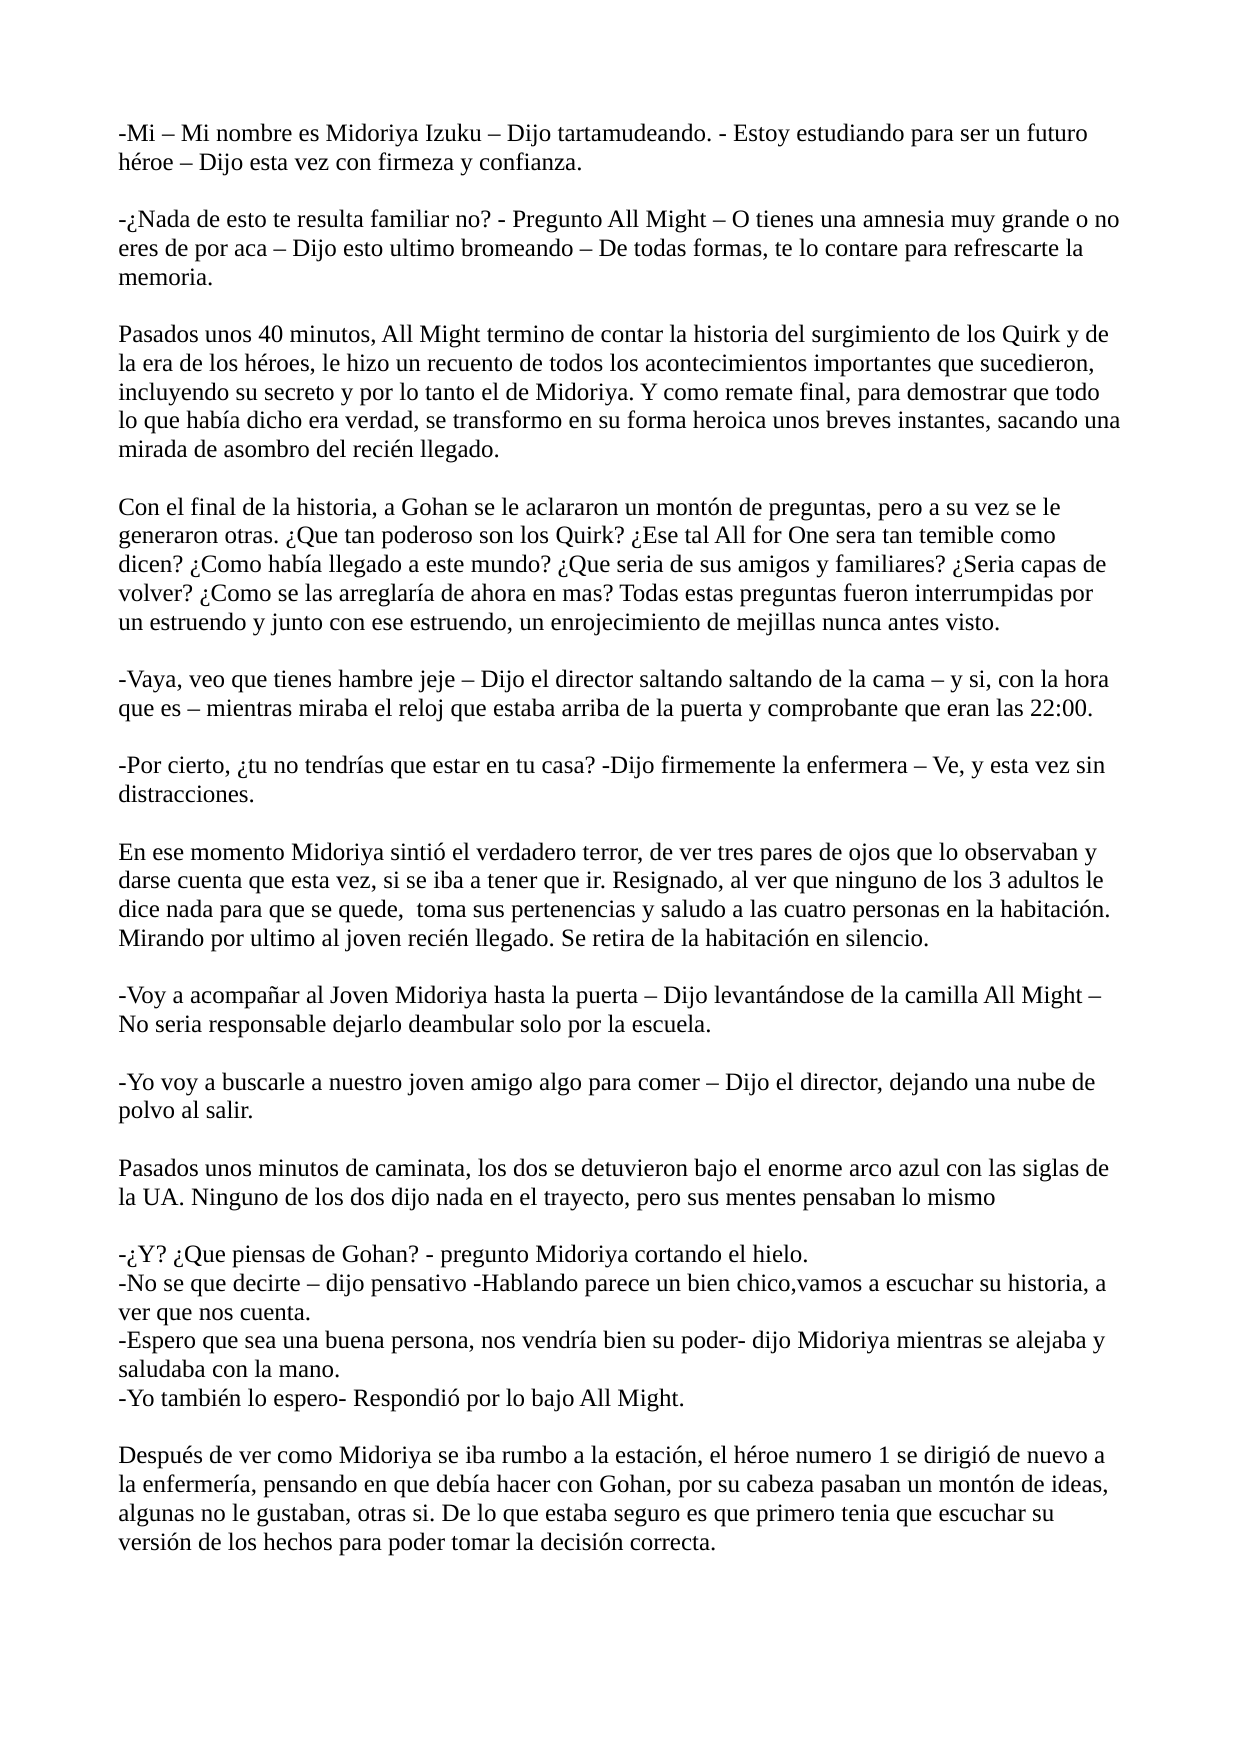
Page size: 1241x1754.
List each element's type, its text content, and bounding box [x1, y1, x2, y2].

text -Yo voy a buscarle a nuestro joven amigo algo para comer – Dijo el director, dejando una nube de polvo al salir. [118, 1067, 1122, 1124]
text Pasados unos 40 minutos, All Might termino de contar la historia del surgimiento de los Quirk y de la era de los héroes, le hizo un recuento de todos los acontecimientos importantes que sucedieron, incluyendo su secreto y por lo tanto el de Midoriya. Y como remate final, para demostrar que todo lo que había dicho era verdad, se transformo en su forma heroica unos breves instantes, sacando una mirada de asombro del recién llegado. [118, 319, 1122, 463]
text En ese momento Midoriya sintió el verdadero terror, de ver tres pares de ojos que lo observaban y darse cuenta que esta vez, si se iba a tener que ir. Resignado, al ver que ninguno de los 3 adultos le dice nada para que se quede, toma sus pertenencias y saludo a las cuatro personas en la habitación. Mirando por ultimo al joven recién llegado. Se retira de la habitación en silencio. [118, 837, 1122, 952]
text -No se que decirte – dijo pensativo -Hablando parece un bien chico,vamos a escuchar su historia, a ver que nos cuenta. [118, 1268, 1122, 1326]
text Pasados unos minutos de caminata, los dos se detuvieron bajo el enorme arco azul con las siglas de la UA. Ninguno de los dos dijo nada en el trayecto, pero sus mentes pensaban lo mismo [118, 1153, 1122, 1211]
text Con el final de la historia, a Gohan se le aclararon un montón de preguntas, pero a su vez se le generaron otras. ¿Que tan poderoso son los Quirk? ¿Ese tal All for One sera tan temible como dicen? ¿Como había llegado a este mundo? ¿Que seria de sus amigos y familiares? ¿Seria capas de volver? ¿Como se las arreglaría de ahora en mas? Todas estas preguntas fueron interrumpidas por un estruendo y junto con ese estruendo, un enrojecimiento de mejillas nunca antes visto. [118, 492, 1122, 636]
text -Yo también lo espero- Respondió por lo bajo All Might. [118, 1383, 1122, 1412]
text -Espero que sea una buena persona, nos vendría bien su poder- dijo Midoriya mientras se alejaba y saludaba con la mano. [118, 1326, 1122, 1383]
text -Mi – Mi nombre es Midoriya Izuku – Dijo tartamudeando. - Estoy estudiando para ser un futuro héroe – Dijo esta vez con firmeza y confianza. [118, 118, 1122, 176]
text Después de ver como Midoriya se iba rumbo a la estación, el héroe numero 1 se dirigió de nuevo a la enfermería, pensando en que debía hacer con Gohan, por su cabeza pasaban un montón de ideas, algunas no le gustaban, otras si. De lo que estaba seguro es que primero tenia que escuchar su versión de los hechos para poder tomar la decisión correcta. [118, 1441, 1122, 1556]
text -Voy a acompañar al Joven Midoriya hasta la puerta – Dijo levantándose de la camilla All Might – No seria responsable dejarlo deambular solo por la escuela. [118, 981, 1122, 1038]
text -Vaya, veo que tienes hambre jeje – Dijo el director saltando saltando de la cama – y si, con la hora que es – mientras miraba el reloj que estaba arriba de la puerta y comprobante que eran las 22:00. [118, 664, 1122, 722]
text -¿Nada de esto te resulta familiar no? - Pregunto All Might – O tienes una amnesia muy grande o no eres de por aca – Dijo esto ultimo bromeando – De todas formas, te lo contare para refrescarte la memoria. [118, 204, 1122, 291]
text -Por cierto, ¿tu no tendrías que estar en tu casa? -Dijo firmemente la enfermera – Ve, y esta vez sin distracciones. [118, 751, 1122, 808]
text -¿Y? ¿Que piensas de Gohan? - pregunto Midoriya cortando el hielo. [118, 1239, 1122, 1268]
